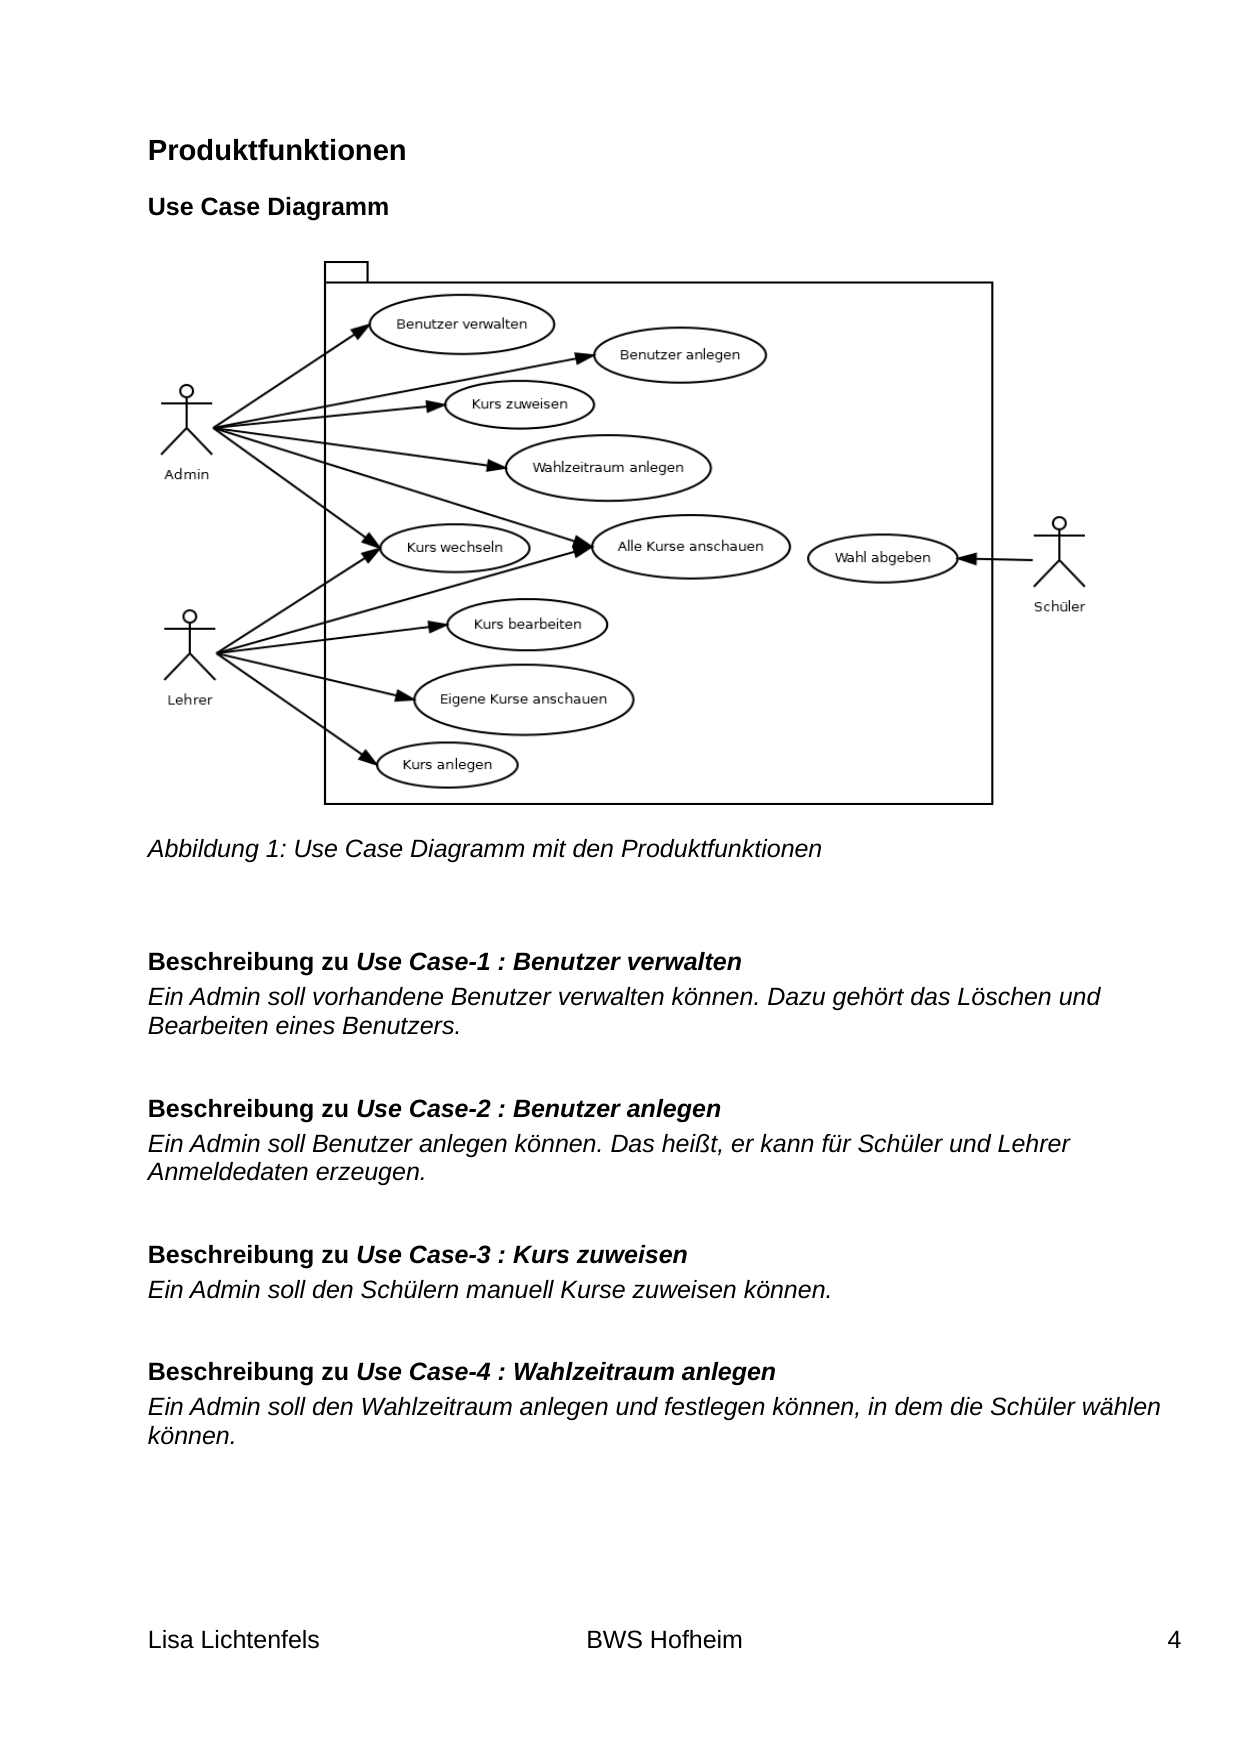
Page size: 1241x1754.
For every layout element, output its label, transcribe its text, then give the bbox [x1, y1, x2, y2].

text Use Case Diagramm [148, 192, 1181, 220]
subtitle Beschreibung zu Use Case-3 : Kurs zuweisen [148, 1240, 1181, 1269]
subtitle Beschreibung zu Use Case-4 : Wahlzeitraum anlegen [148, 1357, 1181, 1386]
subtitle Beschreibung zu Use Case-2 : Benutzer anlegen [148, 1094, 1181, 1122]
subtitle Beschreibung zu Use Case-1 : Benutzer verwalten [148, 947, 1181, 976]
text Ein Admin soll vorhandene Benutzer verwalten können. Dazu gehört das Löschen und Bearbeiten eines Benutzers. [148, 982, 1181, 1040]
text Ein Admin soll Benutzer anlegen können. Das heißt, er kann für Schüler und Lehrer Anmeldedaten erzeugen. [148, 1129, 1181, 1186]
text Ein Admin soll den Wahlzeitraum anlegen und festlegen können, in dem die Schüler wählen können. [148, 1392, 1181, 1450]
text Abbildung 1: Use Case Diagramm mit den Produktfunktionen [148, 834, 1181, 862]
text Ein Admin soll den Schülern manuell Kurse zuweisen können. [148, 1275, 1181, 1304]
picture [159, 261, 1086, 805]
text Produktfunktionen [148, 133, 1181, 167]
